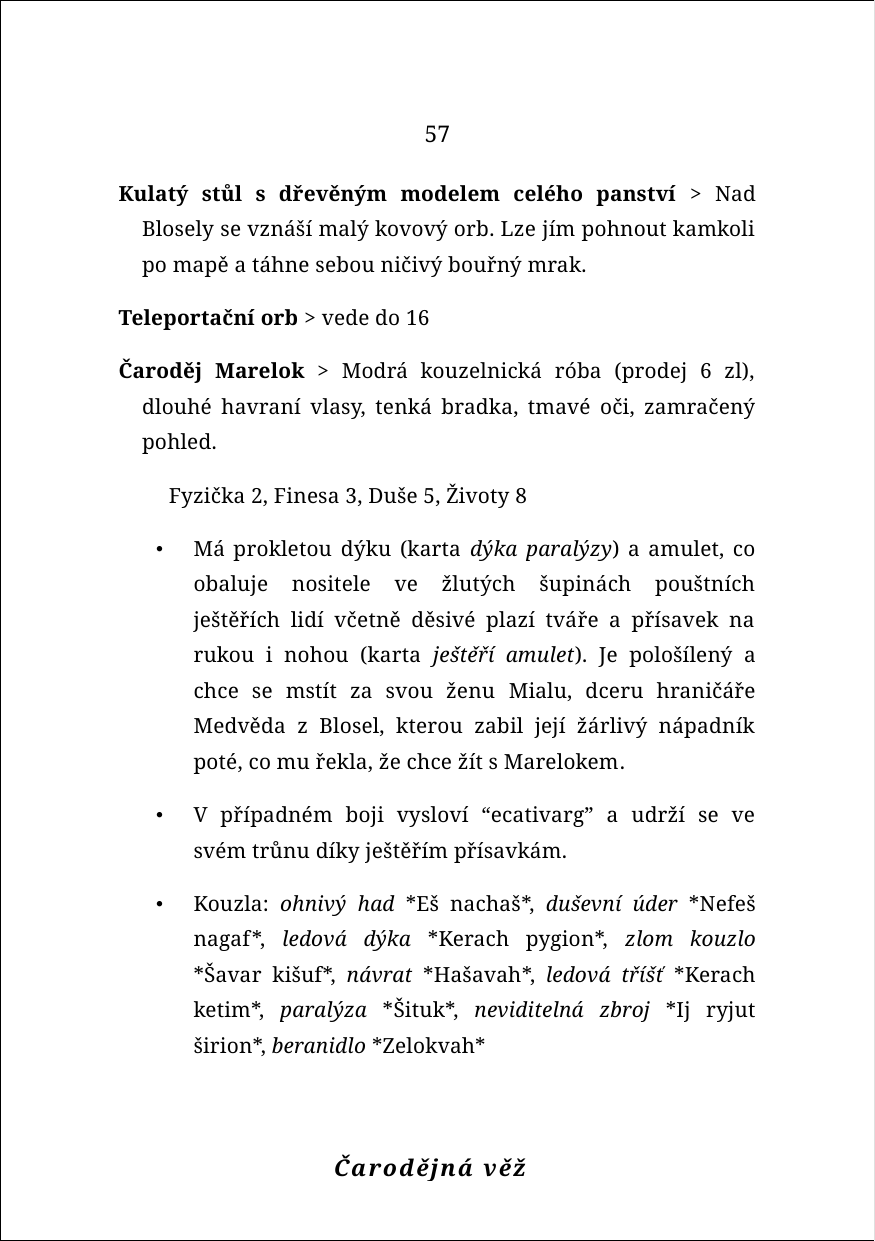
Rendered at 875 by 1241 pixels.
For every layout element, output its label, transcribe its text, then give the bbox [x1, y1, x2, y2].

list Má prokletou dýku (karta dýka paralýzy) a amulet, co obaluje nositele ve žlutých šupinách pouštních ještěřích lidí včetně děsivé plazí tváře a přísavek na rukou i nohou (karta ještěří amulet). Je pološílený a chce se mstít za svou ženu Mialu, dceru hraničáře Medvěda z Blosel, kterou zabil její žárlivý nápadník poté, co mu řekla, že chce žít s Marelokem. [156, 534, 756, 776]
text Čaroděj Marelok > Modrá kouzelnická róba (prodej 6 zl), dlouhé havraní vlasy, tenká bradka, tmavé oči, zamračený pohled. [118, 356, 756, 456]
text Kulatý stůl s dřevěným modelem celého panství > Nad Blosely se vznáší malý kovový orb. Lze jím pohnout kamkoli po mapě a táhne sebou ničivý bouřný mrak. [118, 179, 756, 278]
text Fyzička 2, Finesa 3, Duše 5, Životy 8 [168, 481, 756, 509]
text Teleportační orb > vede do 16 [118, 303, 756, 332]
list V případném boji vysloví “ecativarg” a udrží se ve svém trůnu díky ještěřím přísavkám. [156, 800, 756, 864]
list Kouzla: ohnivý had *Eš nachaš*, duševní úder *Nefeš nagaf*, ledová dýka *Kerach pygion*, zlom kouzlo *Šavar kišuf*, návrat *Hašavah*, ledová tříšť *Kerach ketim*, paralýza *Šituk*, neviditelná zbroj *Ij ryjut širion*, beranidlo *Zelokvah* [156, 889, 756, 1059]
